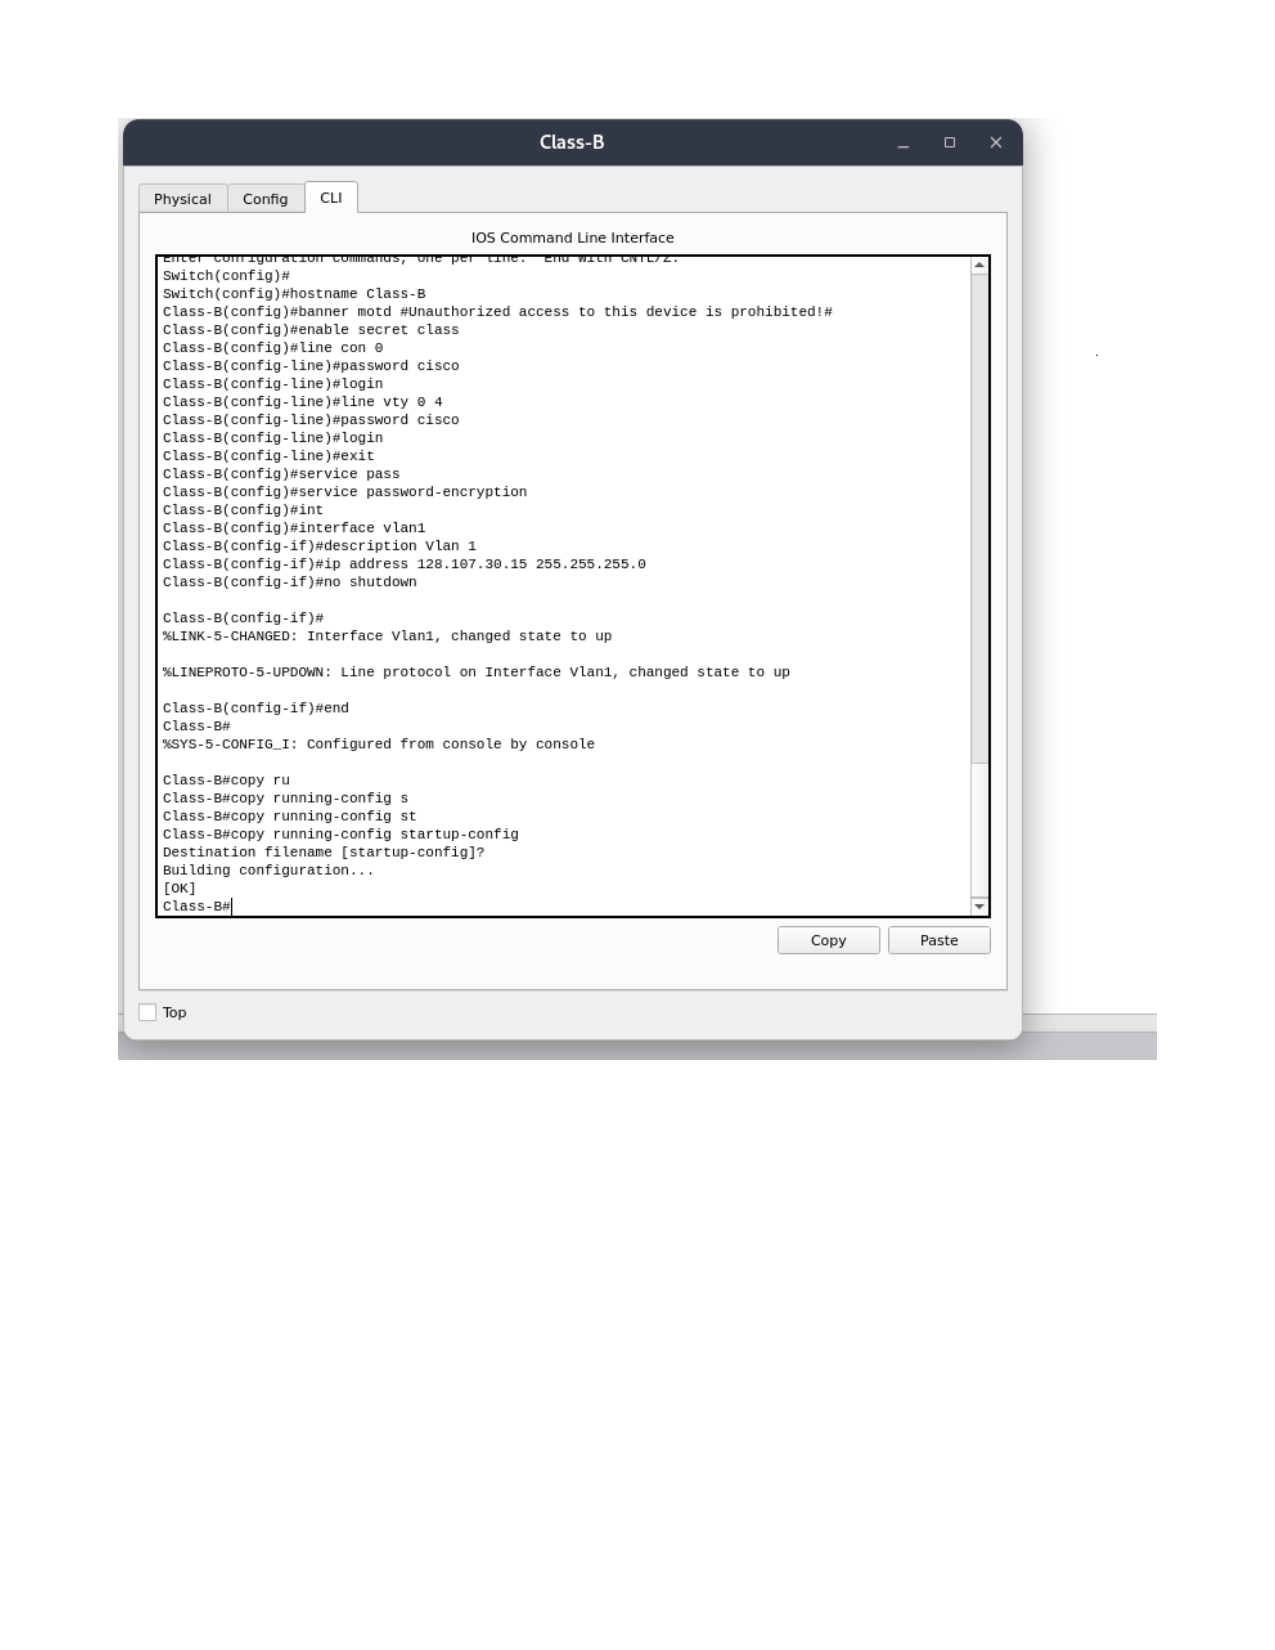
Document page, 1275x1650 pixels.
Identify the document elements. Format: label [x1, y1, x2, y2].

picture [118, 118, 1157, 1060]
